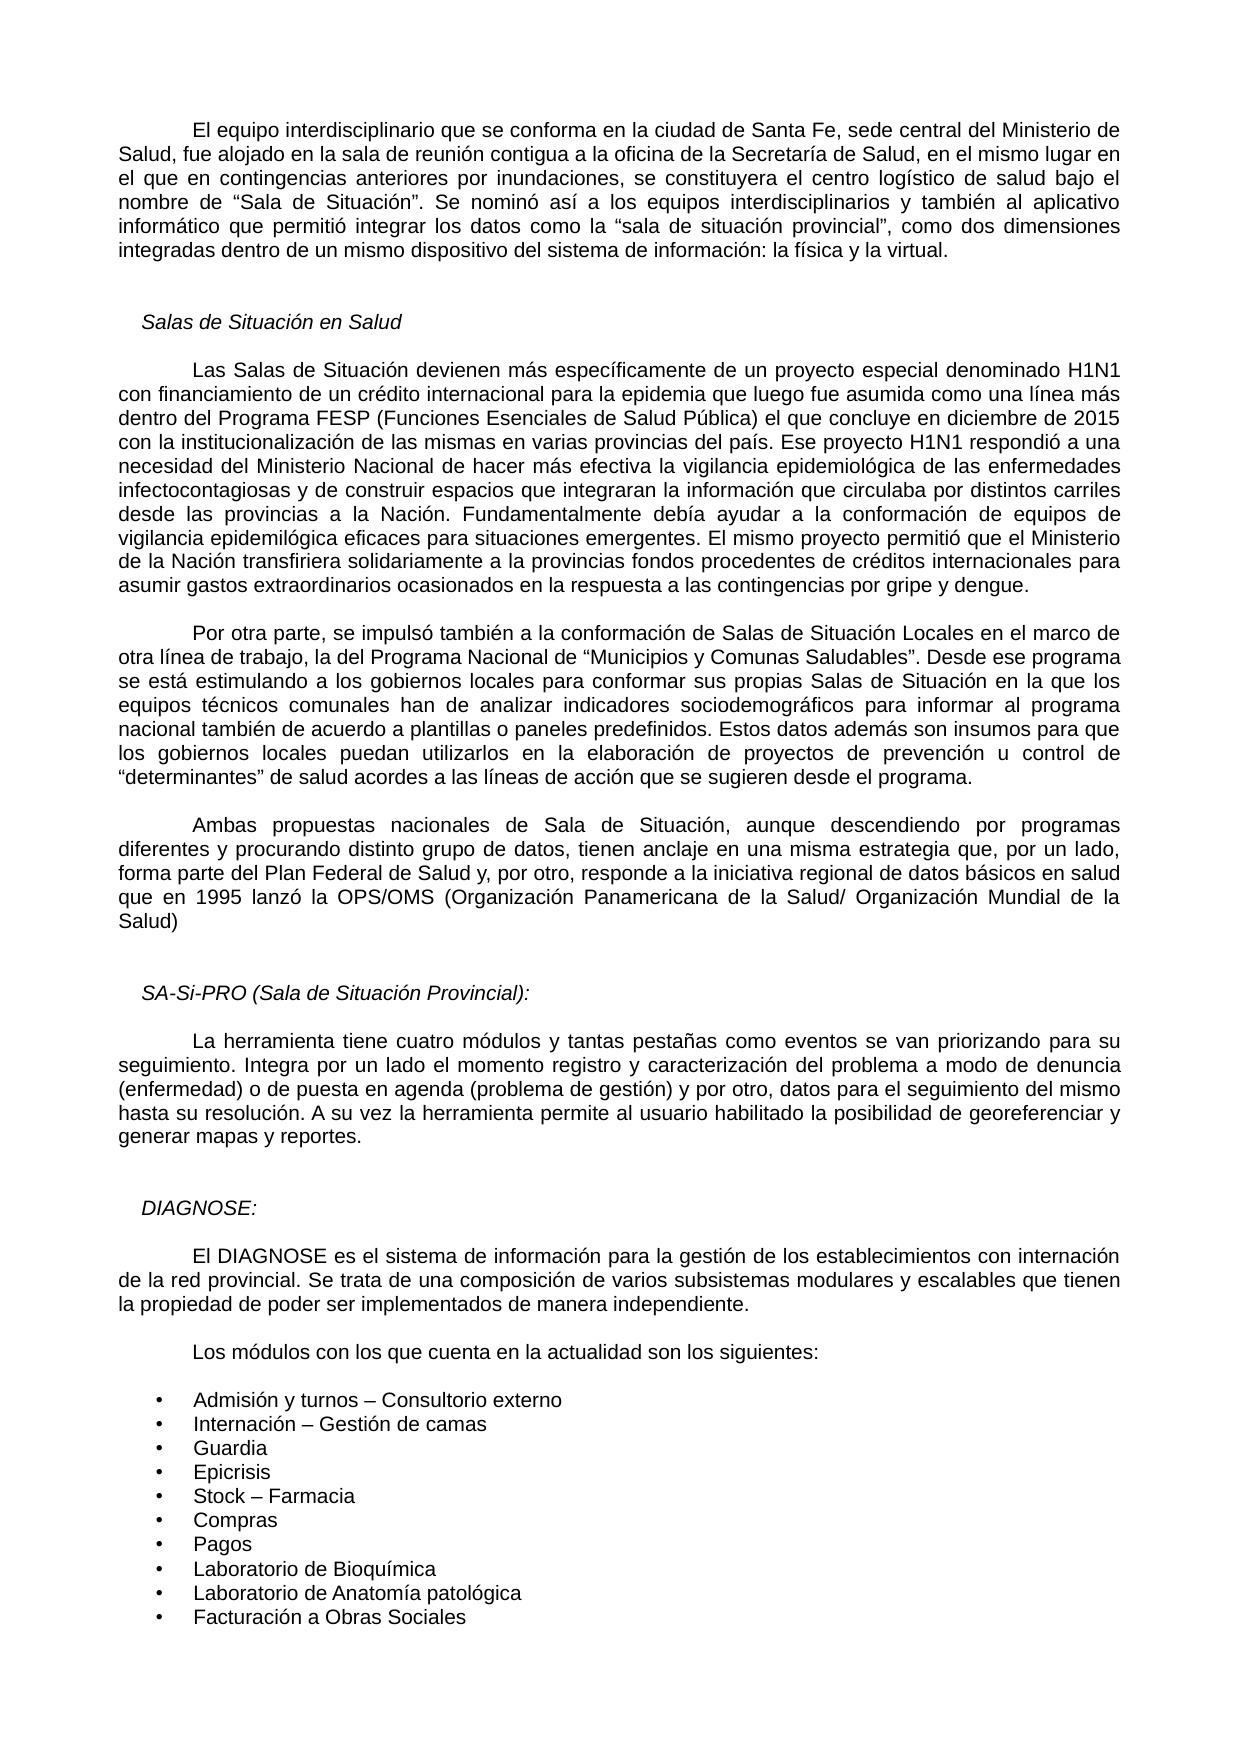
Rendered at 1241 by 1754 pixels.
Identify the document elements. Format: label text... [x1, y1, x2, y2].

text El DIAGNOSE es el sistema de información para la gestión de los establecimientos con internación de la red provincial. Se trata de una composición de varios subsistemas modulares y escalables que tienen la propiedad de poder ser implementados de manera independiente. [118, 1244, 1122, 1316]
list Admisión y turnos – Consultorio externo [156, 1388, 1122, 1412]
list Pagos [156, 1532, 1122, 1556]
text Salas de Situación en Salud [118, 310, 1122, 334]
list Epicrisis [156, 1460, 1122, 1484]
text Ambas propuestas nacionales de Sala de Situación, aunque descendiendo por programas diferentes y procurando distinto grupo de datos, tienen anclaje en una misma estrategia que, por un lado, forma parte del Plan Federal de Salud y, por otro, responde a la iniciativa regional de datos básicos en salud que en 1995 lanzó la OPS/OMS (Organización Panamericana de la Salud/ Organización Mundial de la Salud) [118, 813, 1122, 933]
text SA-Si-PRO (Sala de Situación Provincial): [118, 981, 1122, 1004]
text La herramienta tiene cuatro módulos y tantas pestañas como eventos se van priorizando para su seguimiento. Integra por un lado el momento registro y caracterización del problema a modo de denuncia (enfermedad) o de puesta en agenda (problema de gestión) y por otro, datos para el seguimiento del mismo hasta su resolución. A su vez la herramienta permite al usuario habilitado la posibilidad de georeferenciar y generar mapas y reportes. [118, 1028, 1122, 1148]
list Compras [156, 1508, 1122, 1532]
list Guardia [156, 1436, 1122, 1460]
list Facturación a Obras Sociales [156, 1604, 1122, 1628]
text Por otra parte, se impulsó también a la conformación de Salas de Situación Locales en el marco de otra línea de trabajo, la del Programa Nacional de “Municipios y Comunas Saludables”. Desde ese programa se está estimulando a los gobiernos locales para conformar sus propias Salas de Situación en la que los equipos técnicos comunales han de analizar indicadores sociodemográficos para informar al programa nacional también de acuerdo a plantillas o paneles predefinidos. Estos datos además son insumos para que los gobiernos locales puedan utilizarlos en la elaboración de proyectos de prevención u control de “determinantes” de salud acordes a las líneas de acción que se sugieren desde el programa. [118, 621, 1122, 789]
text DIAGNOSE: [118, 1196, 1122, 1220]
text El equipo interdisciplinario que se conforma en la ciudad de Santa Fe, sede central del Ministerio de Salud, fue alojado en la sala de reunión contigua a la oficina de la Secretaría de Salud, en el mismo lugar en el que en contingencias anteriores por inundaciones, se constituyera el centro logístico de salud bajo el nombre de “Sala de Situación”. Se nominó así a los equipos interdisciplinarios y también al aplicativo informático que permitió integrar los datos como la “sala de situación provincial”, como dos dimensiones integradas dentro de un mismo dispositivo del sistema de información: la física y la virtual. [118, 118, 1122, 262]
text Las Salas de Situación devienen más específicamente de un proyecto especial denominado H1N1 con financiamiento de un crédito internacional para la epidemia que luego fue asumida como una línea más dentro del Programa FESP (Funciones Esenciales de Salud Pública) el que concluye en diciembre de 2015 con la institucionalización de las mismas en varias provincias del país. Ese proyecto H1N1 respondió a una necesidad del Ministerio Nacional de hacer más efectiva la vigilancia epidemiológica de las enfermedades infectocontagiosas y de construir espacios que integraran la información que circulaba por distintos carriles desde las provincias a la Nación. Fundamentalmente debía ayudar a la conformación de equipos de vigilancia epidemilógica eficaces para situaciones emergentes. El mismo proyecto permitió que el Ministerio de la Nación transfiriera solidariamente a la provincias fondos procedentes de créditos internacionales para asumir gastos extraordinarios ocasionados en la respuesta a las contingencias por gripe y dengue. [118, 358, 1122, 597]
list Internación – Gestión de camas [156, 1412, 1122, 1436]
text Los módulos con los que cuenta en la actualidad son los siguientes: [118, 1340, 1122, 1364]
list Stock – Farmacia [156, 1484, 1122, 1508]
list Laboratorio de Bioquímica [156, 1556, 1122, 1580]
list Laboratorio de Anatomía patológica [156, 1580, 1122, 1604]
